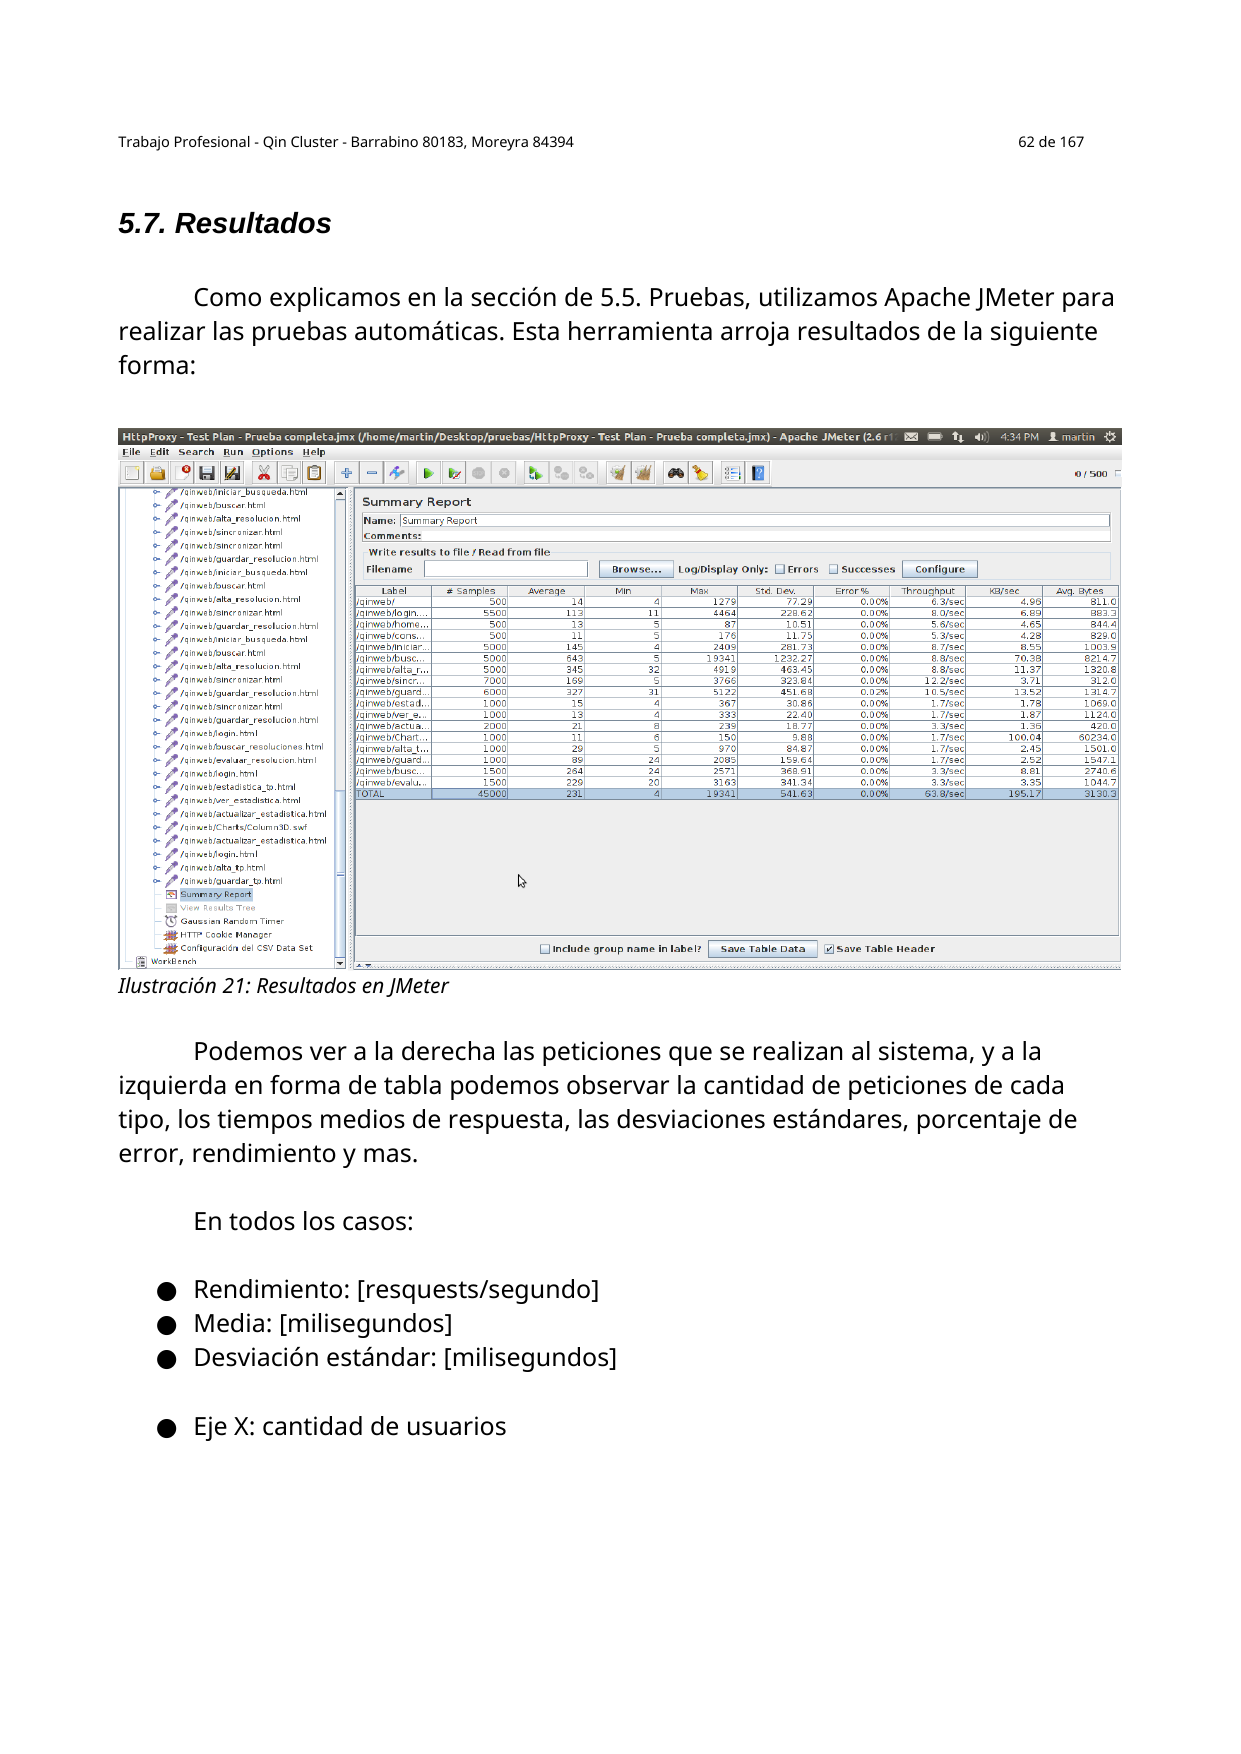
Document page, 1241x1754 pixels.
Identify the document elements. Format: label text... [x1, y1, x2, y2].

picture [118, 428, 1123, 971]
list Eje X: cantidad de usuarios [156, 1408, 1122, 1442]
text Podemos ver a la derecha las peticiones que se realizan al sistema, y a la izquierda en forma de tabla podemos observar la cantidad de peticiones de cada tipo, los tiempos medios de respuesta, las desviaciones estándares, porcentaje de error, rendimiento y mas. [118, 1033, 1122, 1170]
text En todos los casos: [118, 1204, 1122, 1238]
list Rendimiento: [resquests/segundo] [156, 1272, 1122, 1306]
list Desviación estándar: [milisegundos] [156, 1340, 1122, 1374]
subtitle 5.7. Resultados [118, 207, 1122, 239]
text Como explicamos en la sección de 5.5. Pruebas, utilizamos Apache JMeter para realizar las pruebas automáticas. Esta herramienta arroja resultados de la siguiente forma: [118, 279, 1122, 382]
list Media: [milisegundos] [156, 1306, 1122, 1340]
text Ilustración 21: Resultados en JMeter [118, 971, 1122, 999]
